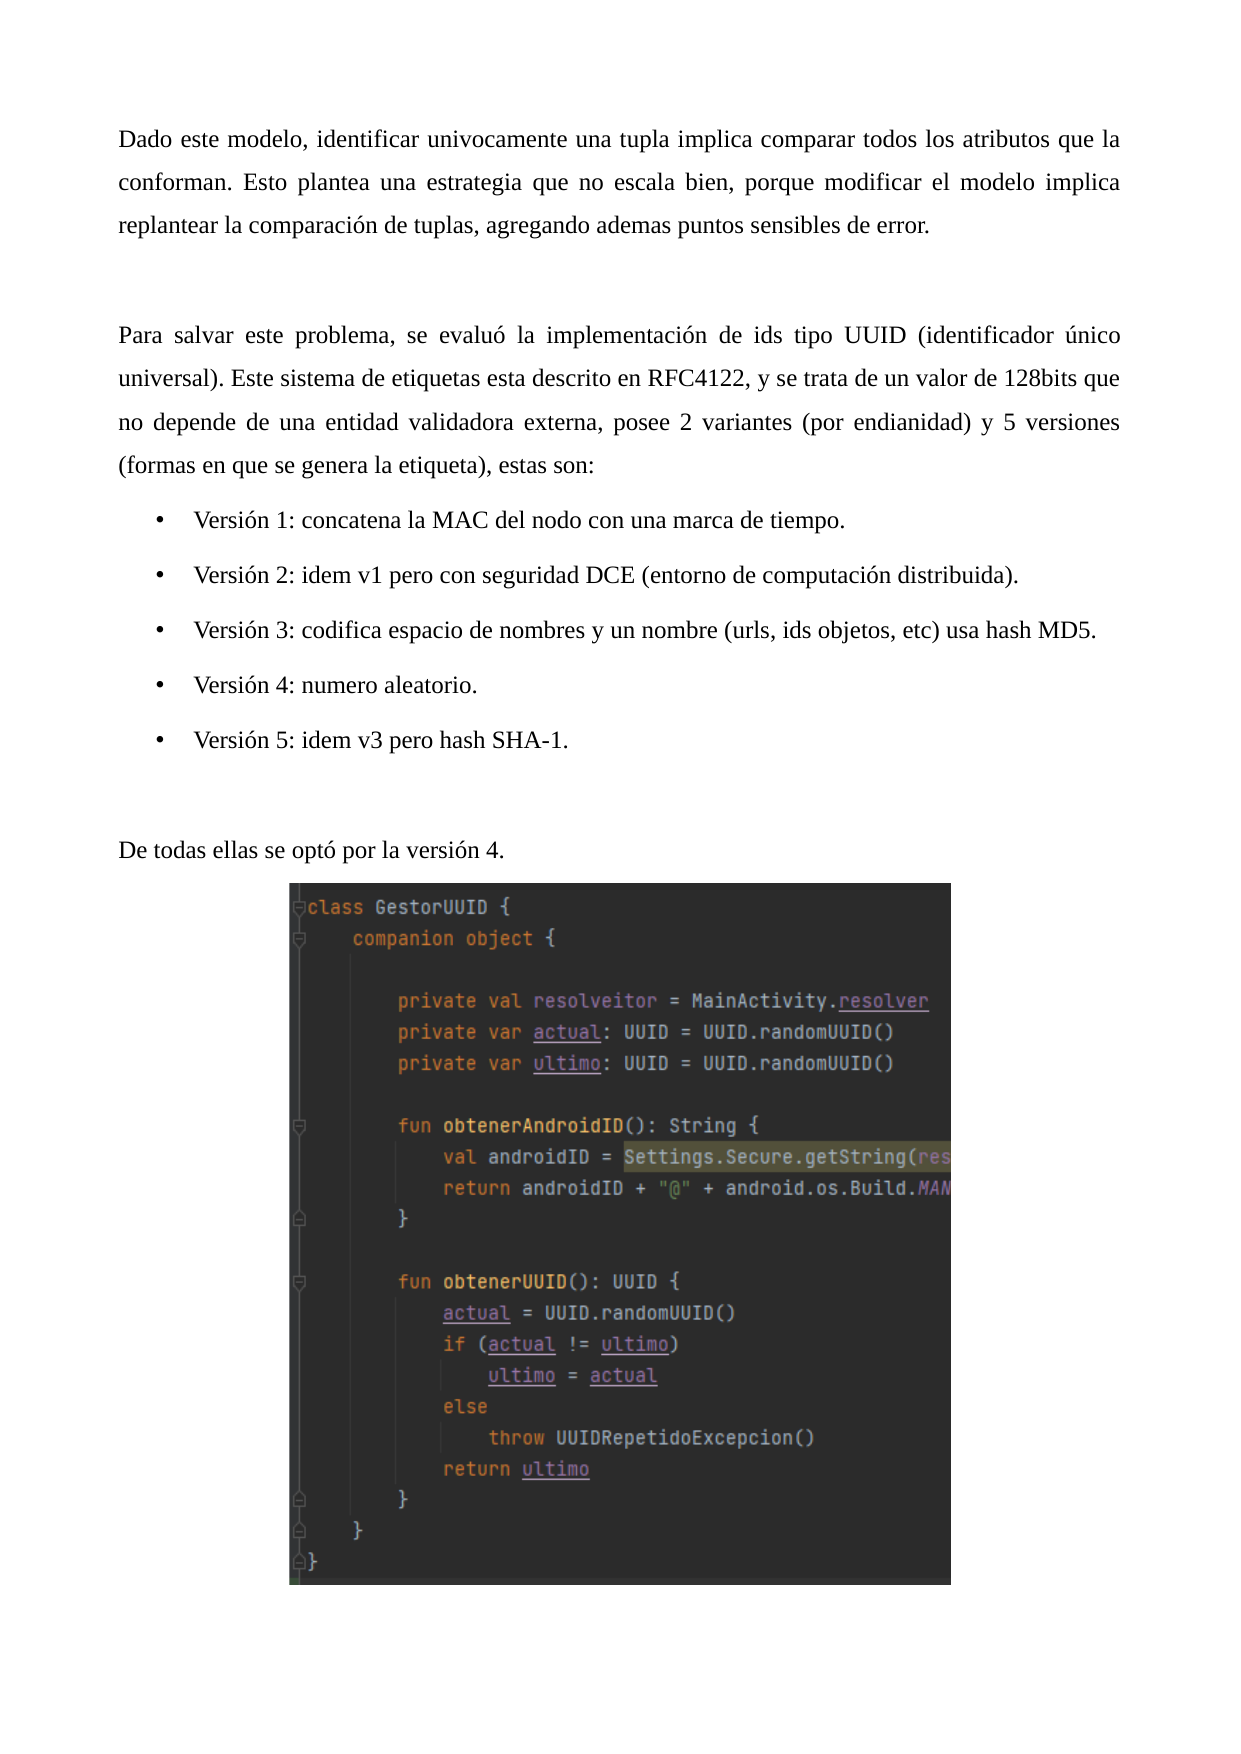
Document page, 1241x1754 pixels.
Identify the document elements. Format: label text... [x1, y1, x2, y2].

text Para salvar este problema, se evaluó la implementación de ids tipo UUID (identificador único universal). Este sistema de etiquetas esta descrito en RFC4122, y se trata de un valor de 128bits que no depende de una entidad validadora externa, posee 2 variantes (por endianidad) y 5 versiones (formas en que se genera la etiqueta), estas son: [118, 320, 1122, 478]
list Versión 5: idem v3 pero hash SHA-1. [156, 725, 1122, 753]
text De todas ellas se optó por la versión 4. [118, 835, 1122, 863]
text Dado este modelo, identificar univocamente una tupla implica comparar todos los atributos que la conforman. Esto plantea una estrategia que no escala bien, porque modificar el modelo implica replantear la comparación de tuplas, agregando ademas puntos sensibles de error. [118, 124, 1122, 239]
list Versión 2: idem v1 pero con seguridad DCE (entorno de computación distribuida). [156, 560, 1122, 588]
list Versión 1: concatena la MAC del nodo con una marca de tiempo. [156, 505, 1122, 533]
list Versión 4: numero aleatorio. [156, 670, 1122, 698]
list Versión 3: codifica espacio de nombres y un nombre (urls, ids objetos, etc) usa hash MD5. [156, 615, 1122, 643]
